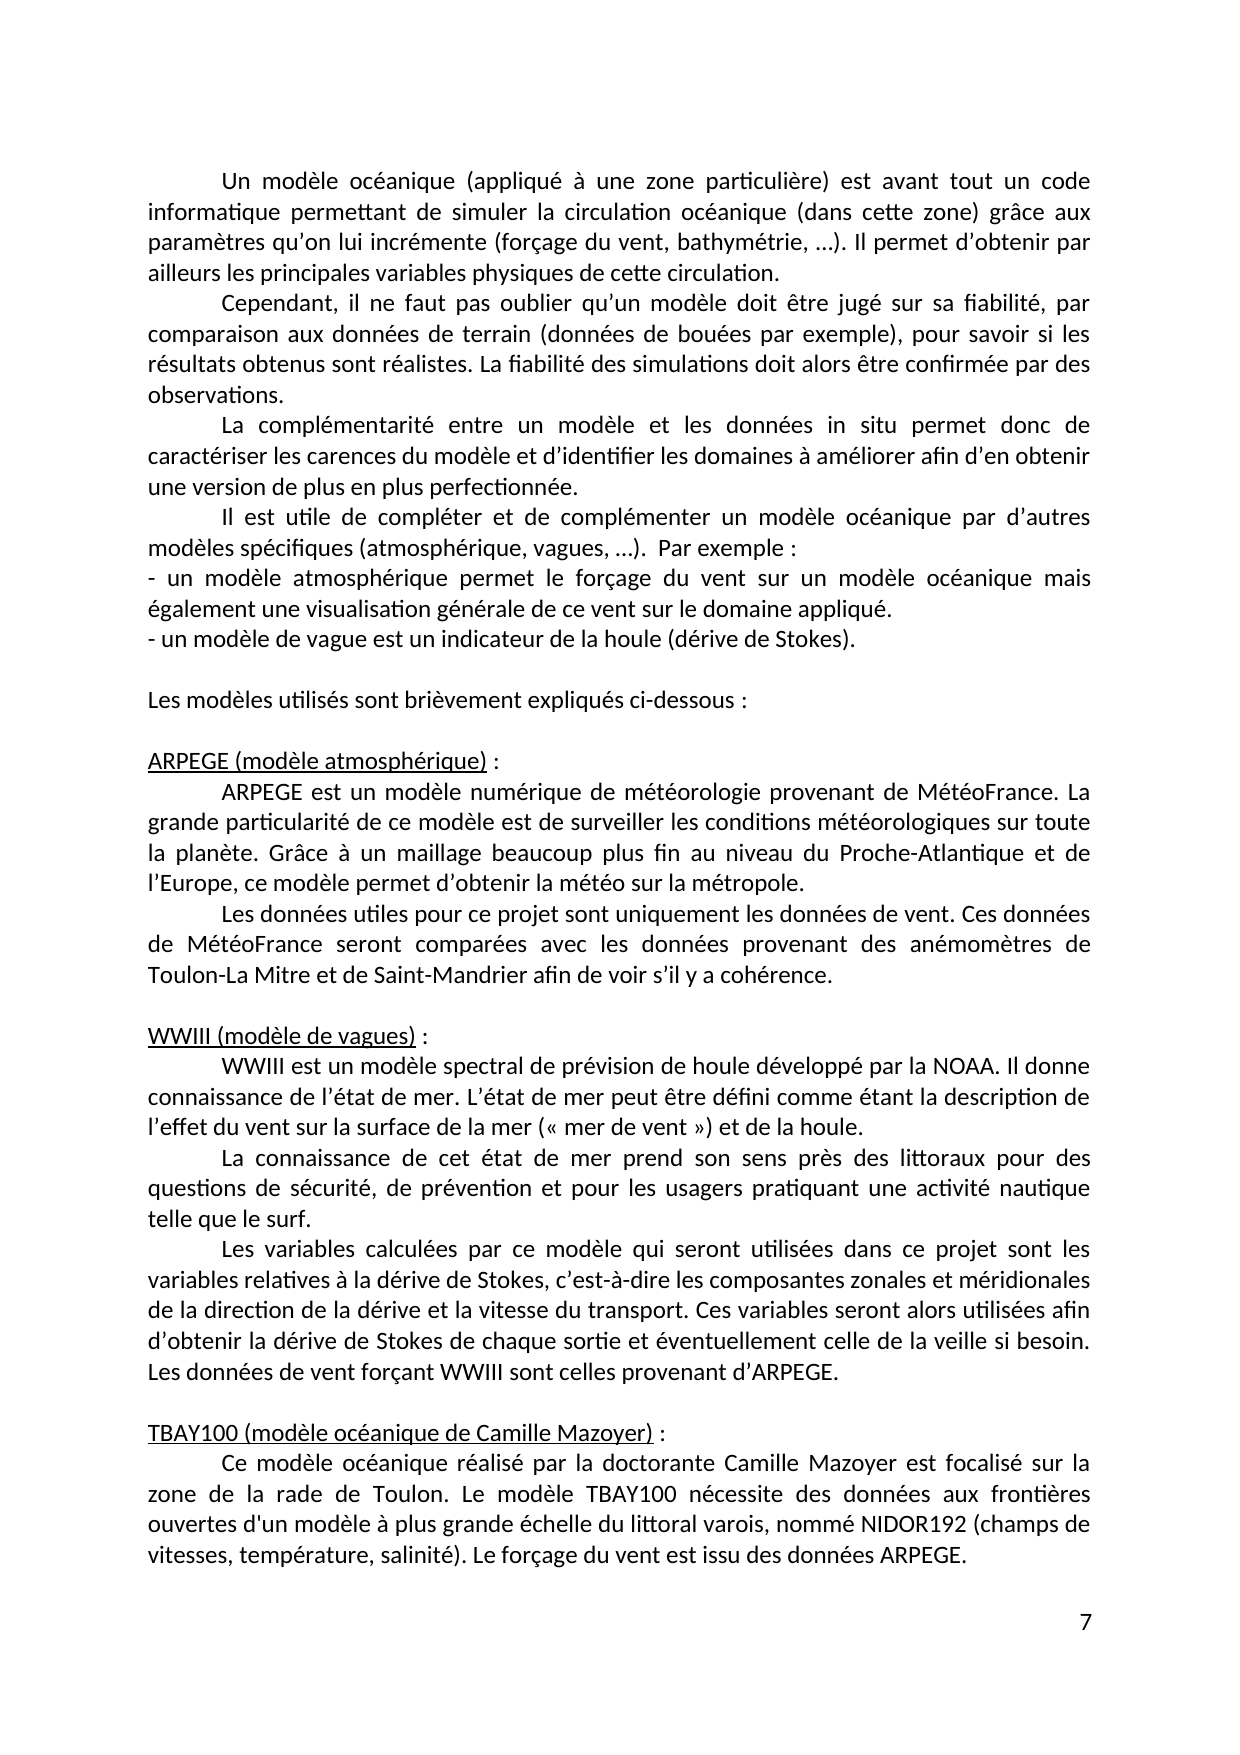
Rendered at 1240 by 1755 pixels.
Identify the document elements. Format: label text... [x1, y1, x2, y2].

text Les variables calculées par ce modèle qui seront utilisées dans ce projet sont les variables relatives à la dérive de Stokes, c’est-à-dire les composantes zonales et méridionales de la direction de la dérive et la vitesse du transport. Ces variables seront alors utilisées afin d’obtenir la dérive de Stokes de chaque sortie et éventuellement celle de la veille si besoin. Les données de vent forçant WWIII sont celles provenant d’ARPEGE. [148, 1234, 1092, 1386]
text La connaissance de cet état de mer prend son sens près des littoraux pour des questions de sécurité, de prévention et pour les usagers pratiquant une activité nautique telle que le surf. [148, 1142, 1092, 1234]
text TBAY100 (modèle océanique de Camille Mazoyer) : [148, 1417, 1092, 1447]
text WWIII (modèle de vagues) : [148, 1020, 1092, 1051]
text WWIII est un modèle spectral de prévision de houle développé par la NOAA. Il donne connaissance de l’état de mer. L’état de mer peut être défini comme étant la description de l’effet du vent sur la surface de la mer (« mer de vent ») et de la houle. [148, 1051, 1092, 1142]
text - un modèle atmosphérique permet le forçage du vent sur un modèle océanique mais également une visualisation générale de ce vent sur le domaine appliqué. [148, 562, 1092, 623]
text Les données utiles pour ce projet sont uniquement les données de vent. Ces données de MétéoFrance seront comparées avec les données provenant des anémomètres de Toulon-La Mitre et de Saint-Mandrier afin de voir s’il y a cohérence. [148, 898, 1092, 989]
text - un modèle de vague est un indicateur de la houle (dérive de Stokes). [148, 623, 1092, 654]
text Les modèles utilisés sont brièvement expliqués ci-dessous : [148, 684, 1092, 715]
text ARPEGE (modèle atmosphérique) : [148, 745, 1092, 776]
text Il est utile de compléter et de complémenter un modèle océanique par d’autres modèles spécifiques (atmosphérique, vagues, …). Par exemple : [148, 501, 1092, 562]
text Un modèle océanique (appliqué à une zone particulière) est avant tout un code informatique permettant de simuler la circulation océanique (dans cette zone) grâce aux paramètres qu’on lui incrémente (forçage du vent, bathymétrie, …). Il permet d’obtenir par ailleurs les principales variables physiques de cette circulation. [148, 165, 1092, 287]
text La complémentarité entre un modèle et les données in situ permet donc de caractériser les carences du modèle et d’identifier les domaines à améliorer afin d’en obtenir une version de plus en plus perfectionnée. [148, 409, 1092, 501]
text Cependant, il ne faut pas oublier qu’un modèle doit être jugé sur sa fiabilité, par comparaison aux données de terrain (données de bouées par exemple), pour savoir si les résultats obtenus sont réalistes. La fiabilité des simulations doit alors être confirmée par des observations. [148, 287, 1092, 409]
text ARPEGE est un modèle numérique de météorologie provenant de MétéoFrance. La grande particularité de ce modèle est de surveiller les conditions météorologiques sur toute la planète. Grâce à un maillage beaucoup plus fin au niveau du Proche-Atlantique et de l’Europe, ce modèle permet d’obtenir la météo sur la métropole. [148, 776, 1092, 898]
text Ce modèle océanique réalisé par la doctorante Camille Mazoyer est focalisé sur la zone de la rade de Toulon. Le modèle TBAY100 nécessite des données aux frontières ouvertes d'un modèle à plus grande échelle du littoral varois, nommé NIDOR192 (champs de vitesses, température, salinité). Le forçage du vent est issu des données ARPEGE. [148, 1447, 1092, 1569]
